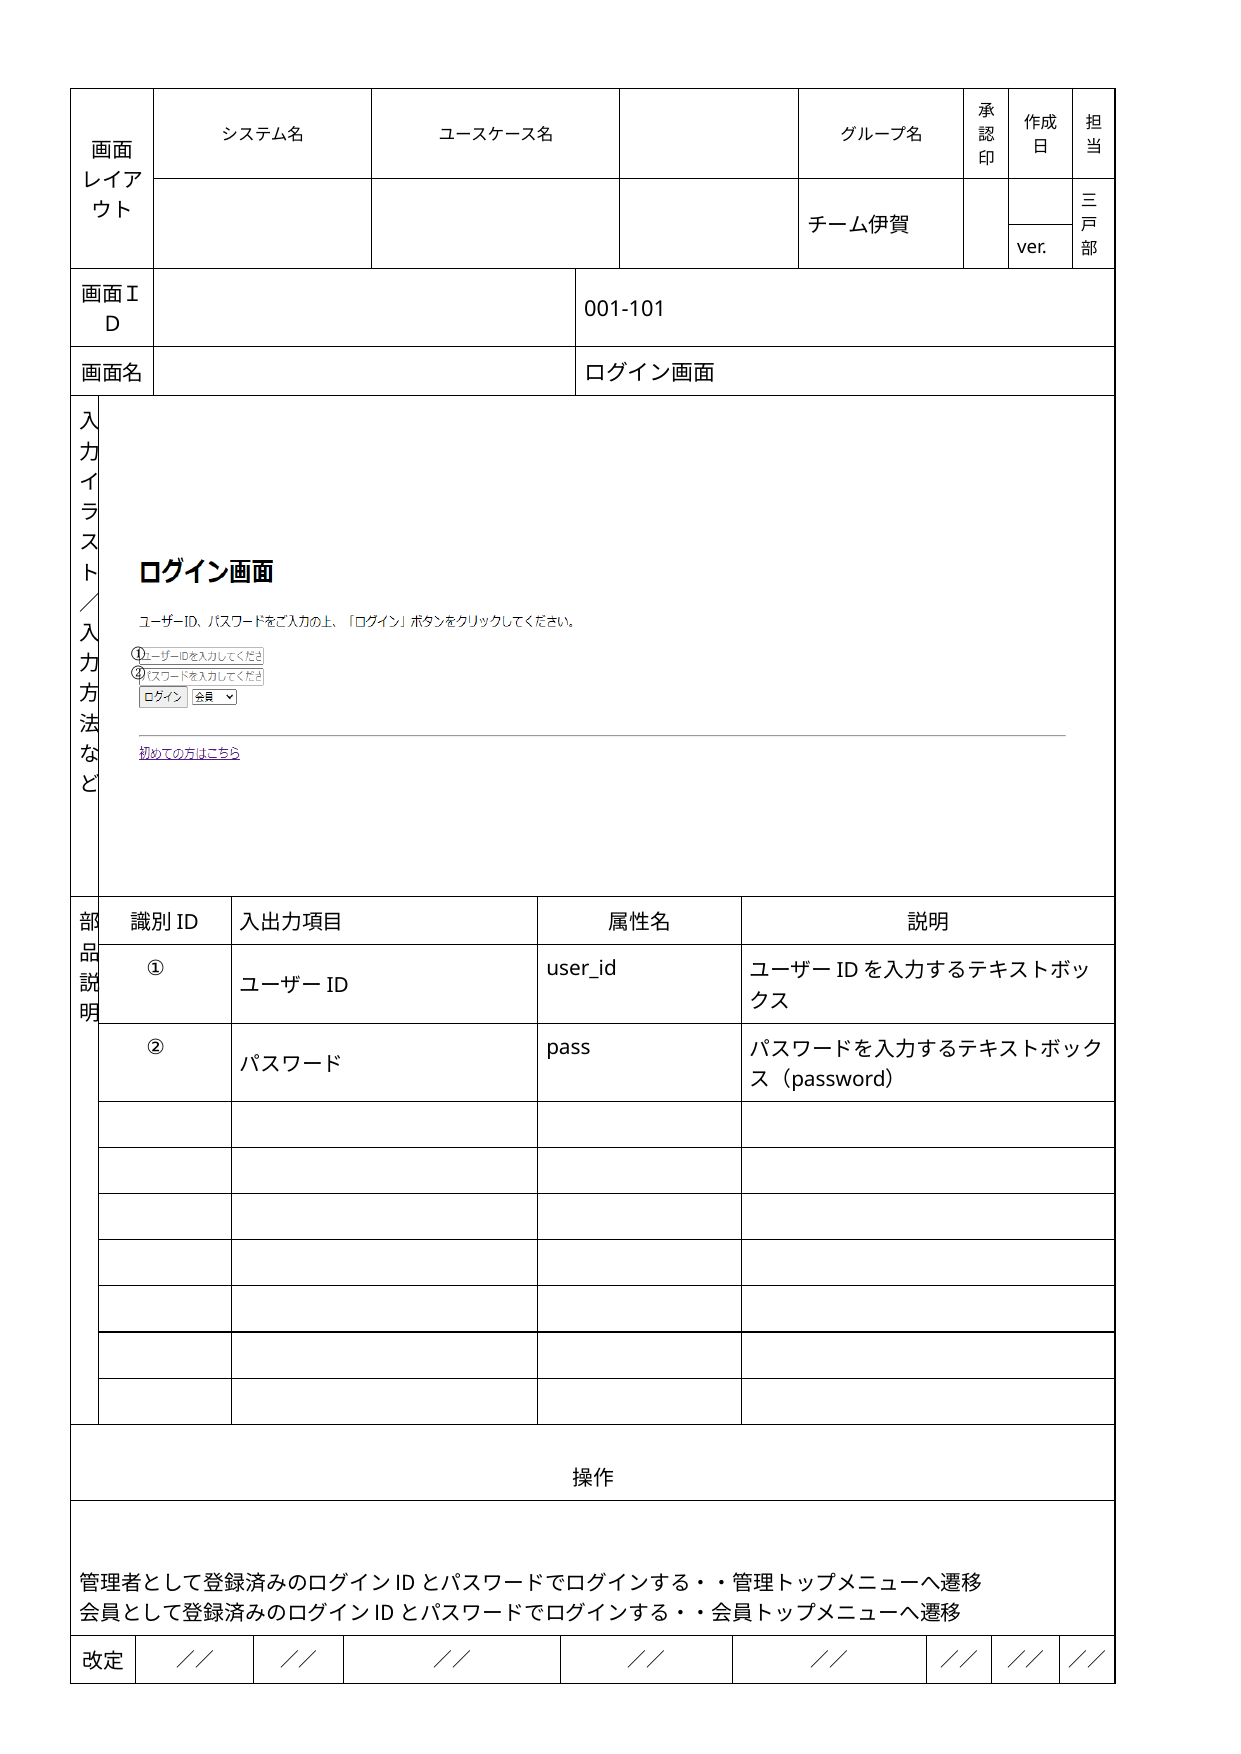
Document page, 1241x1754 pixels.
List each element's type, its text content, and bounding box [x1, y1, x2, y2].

table_cell [1009, 179, 1072, 224]
table_cell user_id [538, 945, 741, 1022]
table_header ユースケース名 [372, 89, 619, 178]
table_cell ユーザーIDを入力するテキストボックス [742, 945, 1114, 1022]
table_cell 画面ＩＤ [71, 269, 153, 346]
table_header グループ名 [799, 89, 963, 178]
table_header 作成日 [1009, 89, 1072, 178]
table_cell [154, 179, 371, 268]
picture [133, 542, 1066, 808]
table_cell [538, 1102, 741, 1147]
table_cell ／／ [561, 1636, 732, 1683]
table_cell [742, 1240, 1114, 1285]
table_header 承認印 [964, 89, 1008, 178]
table_cell [538, 1286, 741, 1331]
table_cell 入出力項目 [232, 897, 537, 944]
table_header 画面 レイアウト [71, 89, 153, 268]
table_header [620, 89, 798, 178]
table_cell [232, 1286, 537, 1331]
table_header システム名 [154, 89, 371, 178]
table_cell [742, 1148, 1114, 1193]
table_cell [99, 1333, 231, 1377]
table_cell 説明 [742, 897, 1114, 944]
table_cell ユーザーID [232, 945, 537, 1022]
table_cell [99, 1194, 231, 1239]
table_cell ver. [1009, 225, 1072, 268]
table_cell [232, 1379, 537, 1424]
table_cell [538, 1240, 741, 1285]
table_cell [742, 1286, 1114, 1331]
table_cell ／／ [733, 1636, 926, 1683]
table_cell 操作 [71, 1425, 1114, 1500]
table_cell [538, 1379, 741, 1424]
table_cell ログイン画面 [576, 347, 1114, 395]
table_cell 部品説明 [71, 897, 98, 1424]
table_cell [99, 1379, 231, 1424]
table_cell [99, 1102, 231, 1147]
table_cell パスワードを入力するテキストボックス（password） [742, 1024, 1114, 1101]
table_header 担当 [1073, 89, 1114, 178]
table_cell [372, 179, 619, 268]
table_cell ／／ [344, 1636, 560, 1683]
table_cell ／／ [254, 1636, 343, 1683]
table_cell パスワード [232, 1024, 537, 1101]
table_cell [538, 1148, 741, 1193]
table_cell [99, 1286, 231, 1331]
table_cell [99, 1024, 231, 1101]
table_cell [620, 179, 798, 268]
table_cell 三戸部 [1073, 179, 1114, 268]
table_cell 入力イラスト／入力方法など [71, 396, 98, 896]
table_cell チーム伊賀 [799, 179, 963, 268]
table_cell 管理者として登録済みのログインIDとパスワードでログインする・・管理トップメニューへ遷移 会員として登録済みのログインIDとパスワードでログインする・・会員トップメニューへ遷移 [71, 1501, 1114, 1635]
table_cell ／／ [1060, 1636, 1114, 1683]
table_cell ／／ [136, 1636, 253, 1683]
table_cell [232, 1148, 537, 1193]
table_cell [232, 1102, 537, 1147]
table_cell 001-101 [576, 269, 1114, 346]
table_cell [99, 1240, 231, 1285]
table_cell [232, 1333, 537, 1377]
table_cell [742, 1333, 1114, 1377]
table_cell [538, 1194, 741, 1239]
table_cell [154, 269, 575, 346]
table_cell 属性名 [538, 897, 741, 944]
table_cell [964, 179, 1008, 268]
table_cell 改定 [71, 1636, 135, 1683]
table_cell [99, 1148, 231, 1193]
table_cell [742, 1102, 1114, 1147]
table_cell [538, 1333, 741, 1377]
table_cell [232, 1240, 537, 1285]
table_cell pass [538, 1024, 741, 1101]
table_cell [99, 945, 231, 1022]
table_cell 識別ID [99, 897, 231, 944]
table_cell 画面名 [71, 347, 153, 395]
table_cell [742, 1194, 1114, 1239]
table_cell [99, 396, 1114, 896]
table_cell ／／ [992, 1636, 1059, 1683]
table_cell [232, 1194, 537, 1239]
table_cell ／／ [927, 1636, 991, 1683]
table_cell [154, 347, 575, 395]
table_cell [742, 1379, 1114, 1424]
